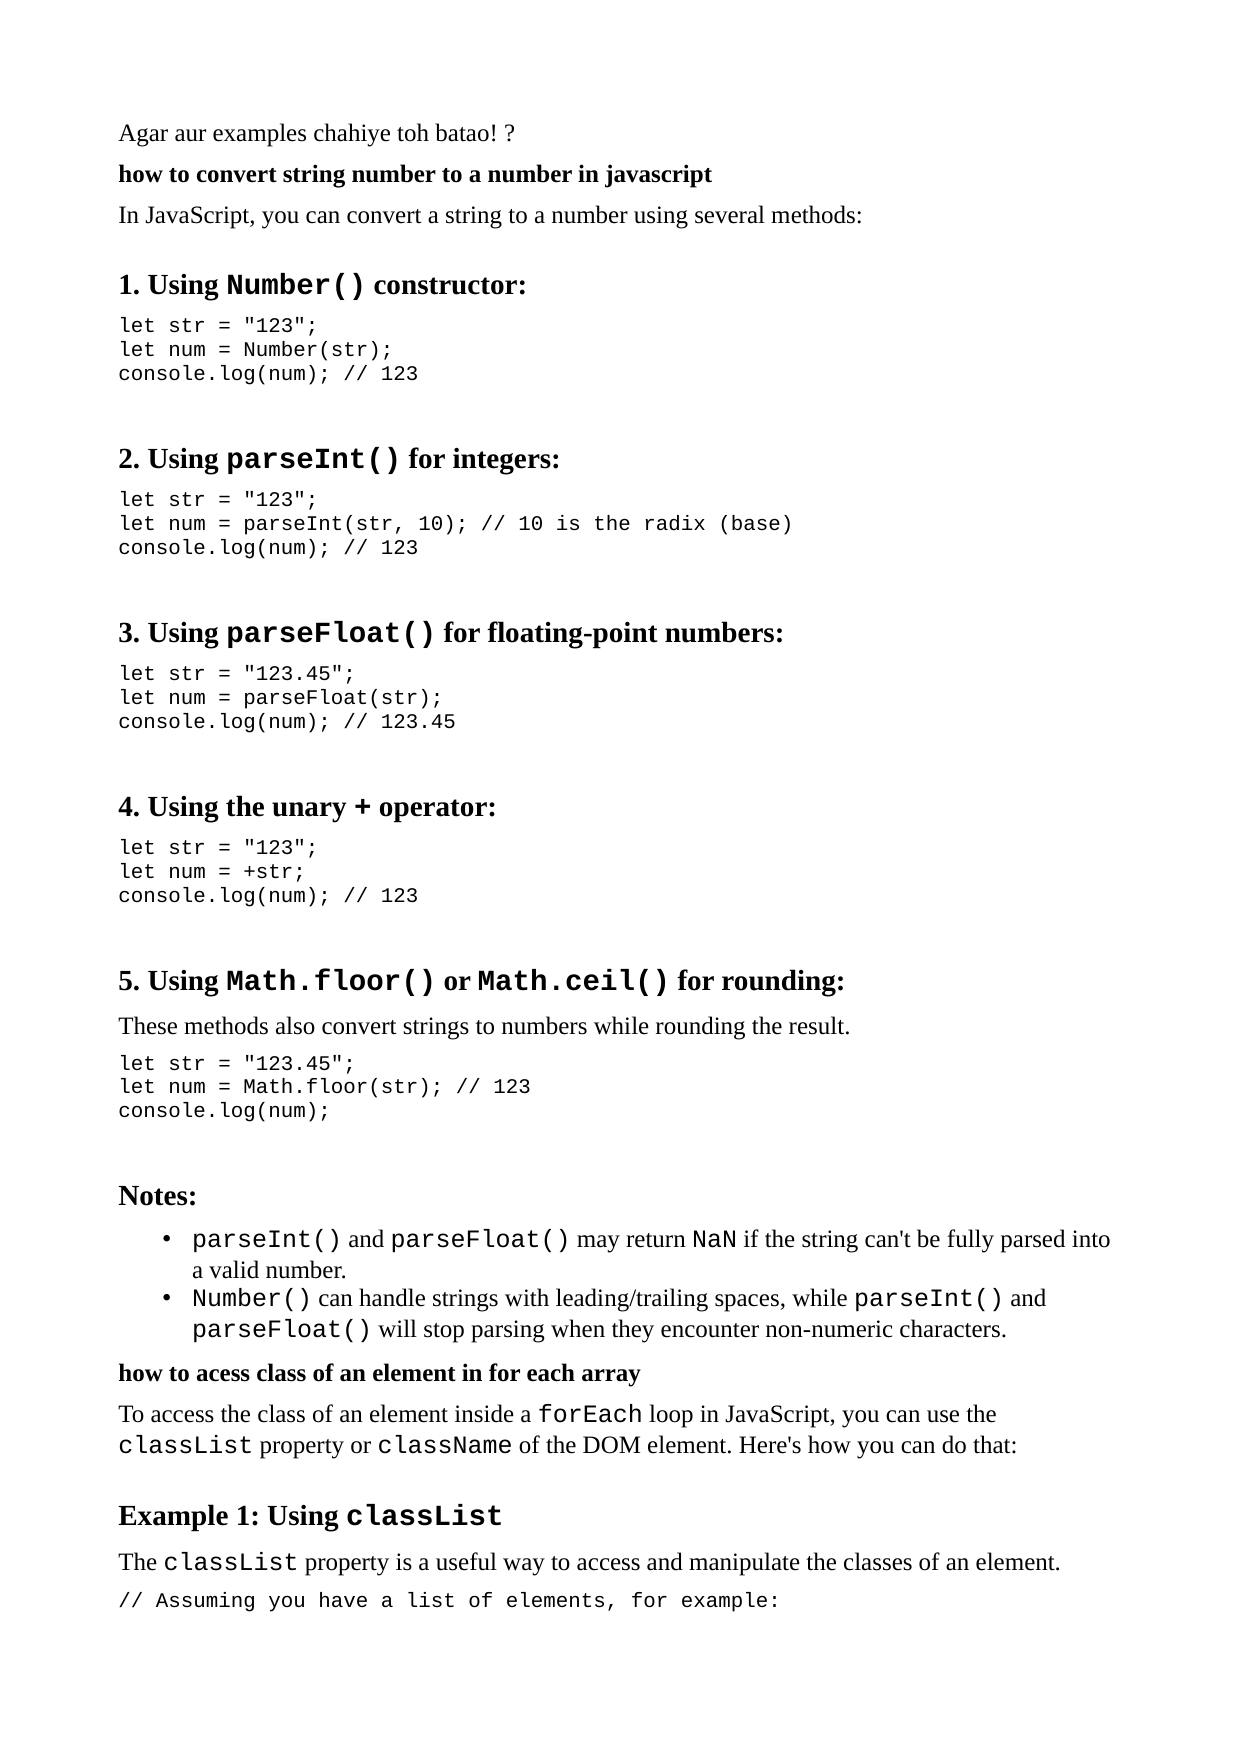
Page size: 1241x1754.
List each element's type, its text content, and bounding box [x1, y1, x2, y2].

list parseInt() and parseFloat() may return NaN if the string can't be fully parsed into a valid number. [162, 1224, 1122, 1283]
text let num = parseFloat(str); [118, 687, 1122, 711]
text console.log(num); [118, 1100, 1122, 1123]
text let num = Math.floor(str); // 123 [118, 1076, 1122, 1100]
text console.log(num); // 123.45 [118, 711, 1122, 734]
text let num = Number(str); [118, 339, 1122, 363]
text These methods also convert strings to numbers while rounding the result. [118, 1011, 1122, 1040]
text In JavaScript, you can convert a string to a number using several methods: [118, 201, 1122, 229]
subtitle Notes: [118, 1178, 1122, 1211]
text let str = "123"; [118, 837, 1122, 861]
text // Assuming you have a list of elements, for example: [118, 1590, 1122, 1614]
text let num = parseInt(str, 10); // 10 is the radix (base) [118, 513, 1122, 537]
text To access the class of an element inside a forEach loop in JavaScript, you can use the classList property or className of the DOM element. Here's how you can do that: [118, 1399, 1122, 1461]
text let str = "123"; [118, 489, 1122, 513]
text let num = +str; [118, 861, 1122, 884]
text let str = "123.45"; [118, 663, 1122, 687]
subtitle 2. Using parseInt() for integers: [118, 441, 1122, 477]
text console.log(num); // 123 [118, 363, 1122, 386]
text how to acess class of an element in for each array [118, 1358, 1122, 1386]
subtitle 1. Using Number() constructor: [118, 267, 1122, 303]
subtitle 3. Using parseFloat() for floating-point numbers: [118, 615, 1122, 651]
text The classList property is a useful way to access and manipulate the classes of an element. [118, 1547, 1122, 1577]
list Number() can handle strings with leading/trailing spaces, while parseInt() and parseFloat() will stop parsing when they encounter non-numeric characters. [162, 1283, 1122, 1345]
text console.log(num); // 123 [118, 884, 1122, 908]
subtitle Example 1: Using classList [118, 1498, 1122, 1534]
text let str = "123"; [118, 315, 1122, 339]
text how to convert string number to a number in javascript [118, 159, 1122, 188]
text let str = "123.45"; [118, 1052, 1122, 1076]
text Agar aur examples chahiye toh batao! ? [118, 118, 1122, 147]
subtitle 5. Using Math.floor() or Math.ceil() for rounding: [118, 963, 1122, 999]
text console.log(num); // 123 [118, 537, 1122, 560]
subtitle 4. Using the unary + operator: [118, 789, 1122, 825]
